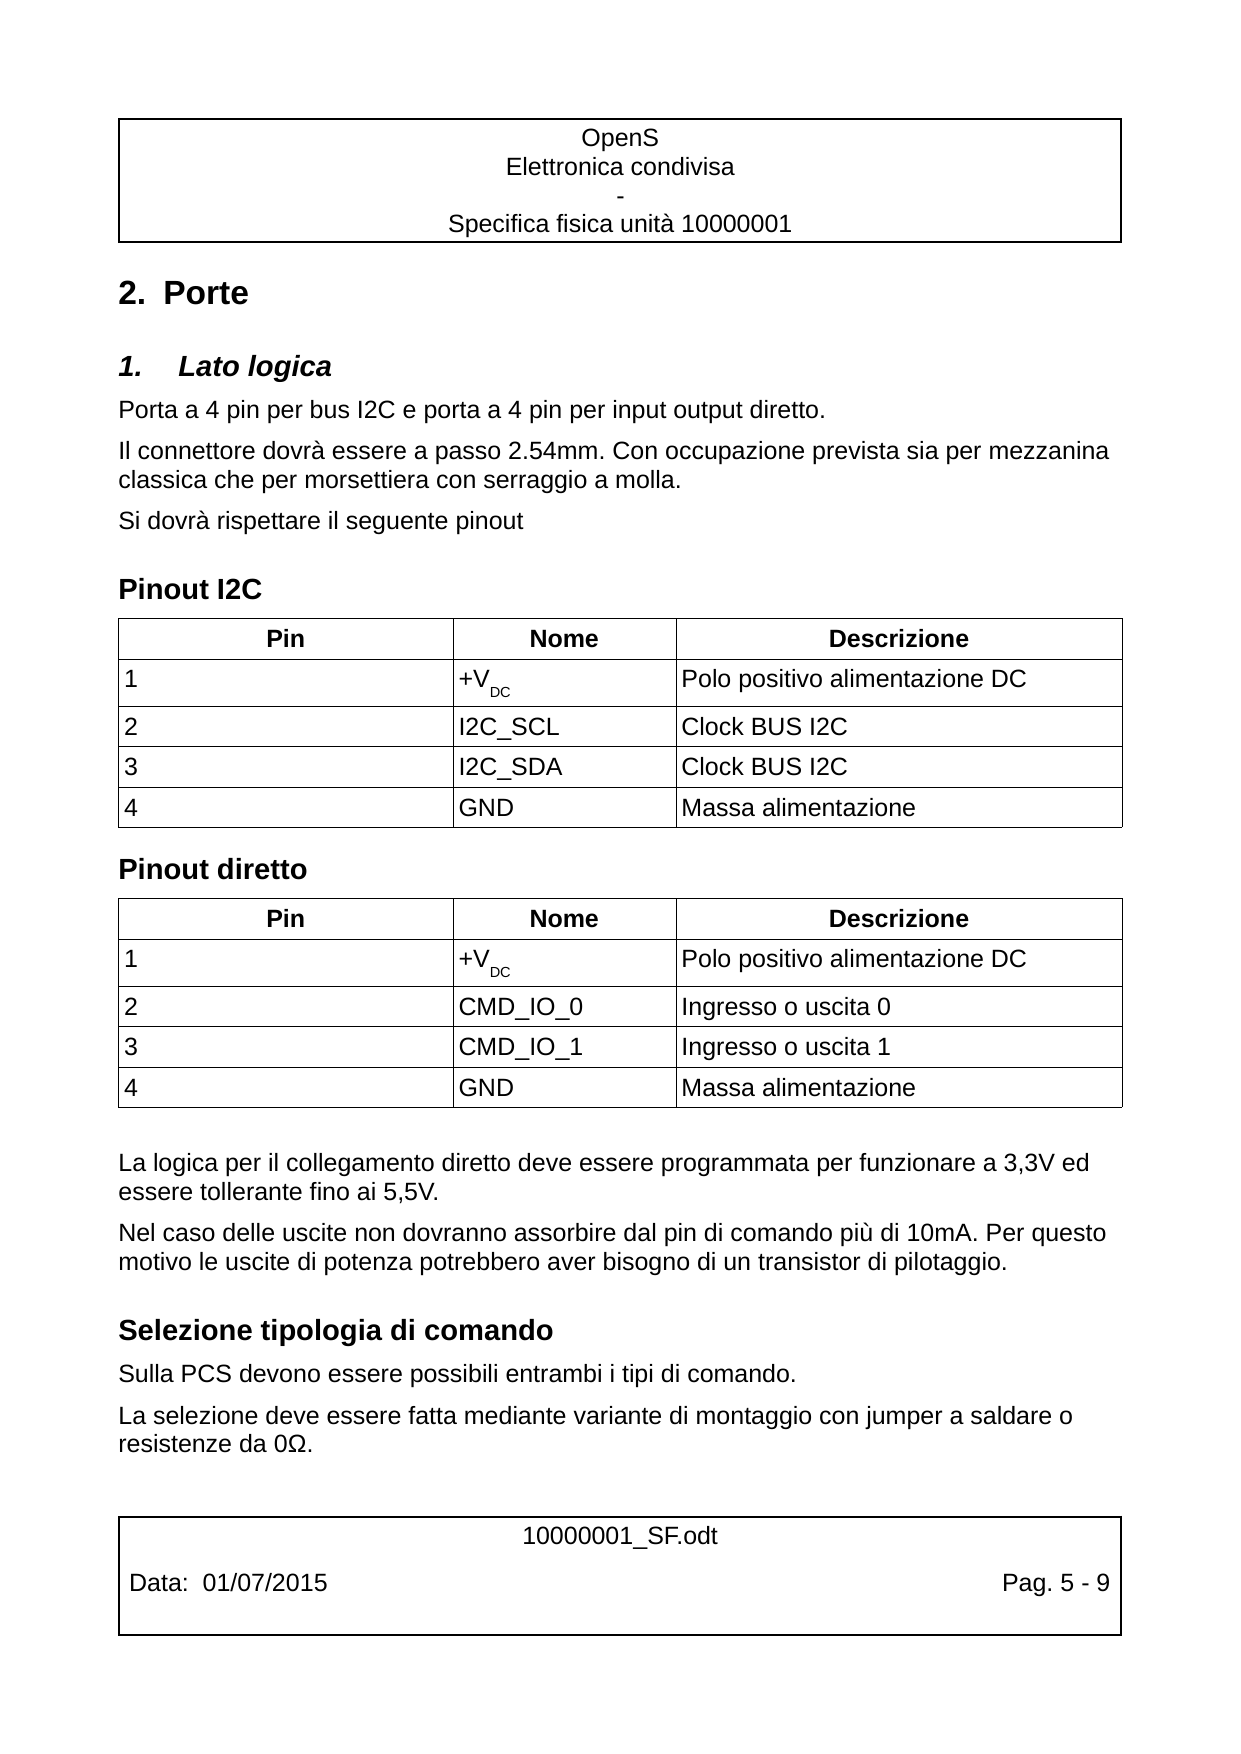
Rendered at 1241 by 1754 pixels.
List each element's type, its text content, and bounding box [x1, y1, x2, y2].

table_cell 2 [119, 707, 453, 746]
table_cell GND [454, 788, 676, 827]
table_cell Clock BUS I2C [677, 747, 1122, 787]
table_cell 2 [119, 987, 453, 1026]
table_cell I2C_SCL [454, 707, 676, 746]
table_header Descrizione [677, 619, 1122, 659]
table_cell CMD_IO_1 [454, 1027, 676, 1067]
table_cell 4 [119, 1068, 453, 1107]
table_cell 1 [119, 940, 453, 986]
text Si dovrà rispettare il seguente pinout [118, 506, 1122, 535]
text La selezione deve essere fatta mediante variante di montaggio con jumper a saldare o resistenze da 0Ω. [118, 1401, 1122, 1458]
table_cell Ingresso o uscita 0 [677, 987, 1122, 1026]
table_cell 3 [119, 747, 453, 787]
table_cell Clock BUS I2C [677, 707, 1122, 746]
table_cell 3 [119, 1027, 453, 1067]
subtitle Selezione tipologia di comando [118, 1313, 1122, 1347]
text Il connettore dovrà essere a passo 2.54mm. Con occupazione prevista sia per mezzanina classica che per morsettiera con serraggio a molla. [118, 436, 1122, 493]
subtitle Lato logica [118, 349, 1122, 382]
table_cell GND [454, 1068, 676, 1107]
table_cell 1 [119, 660, 453, 706]
subtitle Pinout I2C [118, 572, 1122, 606]
table_cell Massa alimentazione [677, 788, 1122, 827]
table_cell I2C_SDA [454, 747, 676, 787]
table_cell Massa alimentazione [677, 1068, 1122, 1107]
subtitle Porte [118, 273, 1122, 311]
table_cell Ingresso o uscita 1 [677, 1027, 1122, 1067]
table_cell +VDC [454, 660, 676, 706]
subtitle Pinout diretto [118, 852, 1122, 886]
table_cell CMD_IO_0 [454, 987, 676, 1026]
table_header Descrizione [677, 899, 1122, 938]
text Nel caso delle uscite non dovranno assorbire dal pin di comando più di 10mA. Per questo motivo le uscite di potenza potrebbero aver bisogno di un transistor di pilotaggio. [118, 1218, 1122, 1276]
table_header Pin [119, 619, 453, 659]
table_cell +VDC [454, 940, 676, 986]
text La logica per il collegamento diretto deve essere programmata per funzionare a 3,3V ed essere tollerante fino ai 5,5V. [118, 1148, 1122, 1206]
table_header Pin [119, 899, 453, 938]
table_header Nome [454, 899, 676, 938]
table_header Nome [454, 619, 676, 659]
text Porta a 4 pin per bus I2C e porta a 4 pin per input output diretto. [118, 395, 1122, 423]
table_cell Polo positivo alimentazione DC [677, 940, 1122, 986]
table_cell 4 [119, 788, 453, 827]
text Sulla PCS devono essere possibili entrambi i tipi di comando. [118, 1359, 1122, 1388]
table_cell Polo positivo alimentazione DC [677, 660, 1122, 706]
